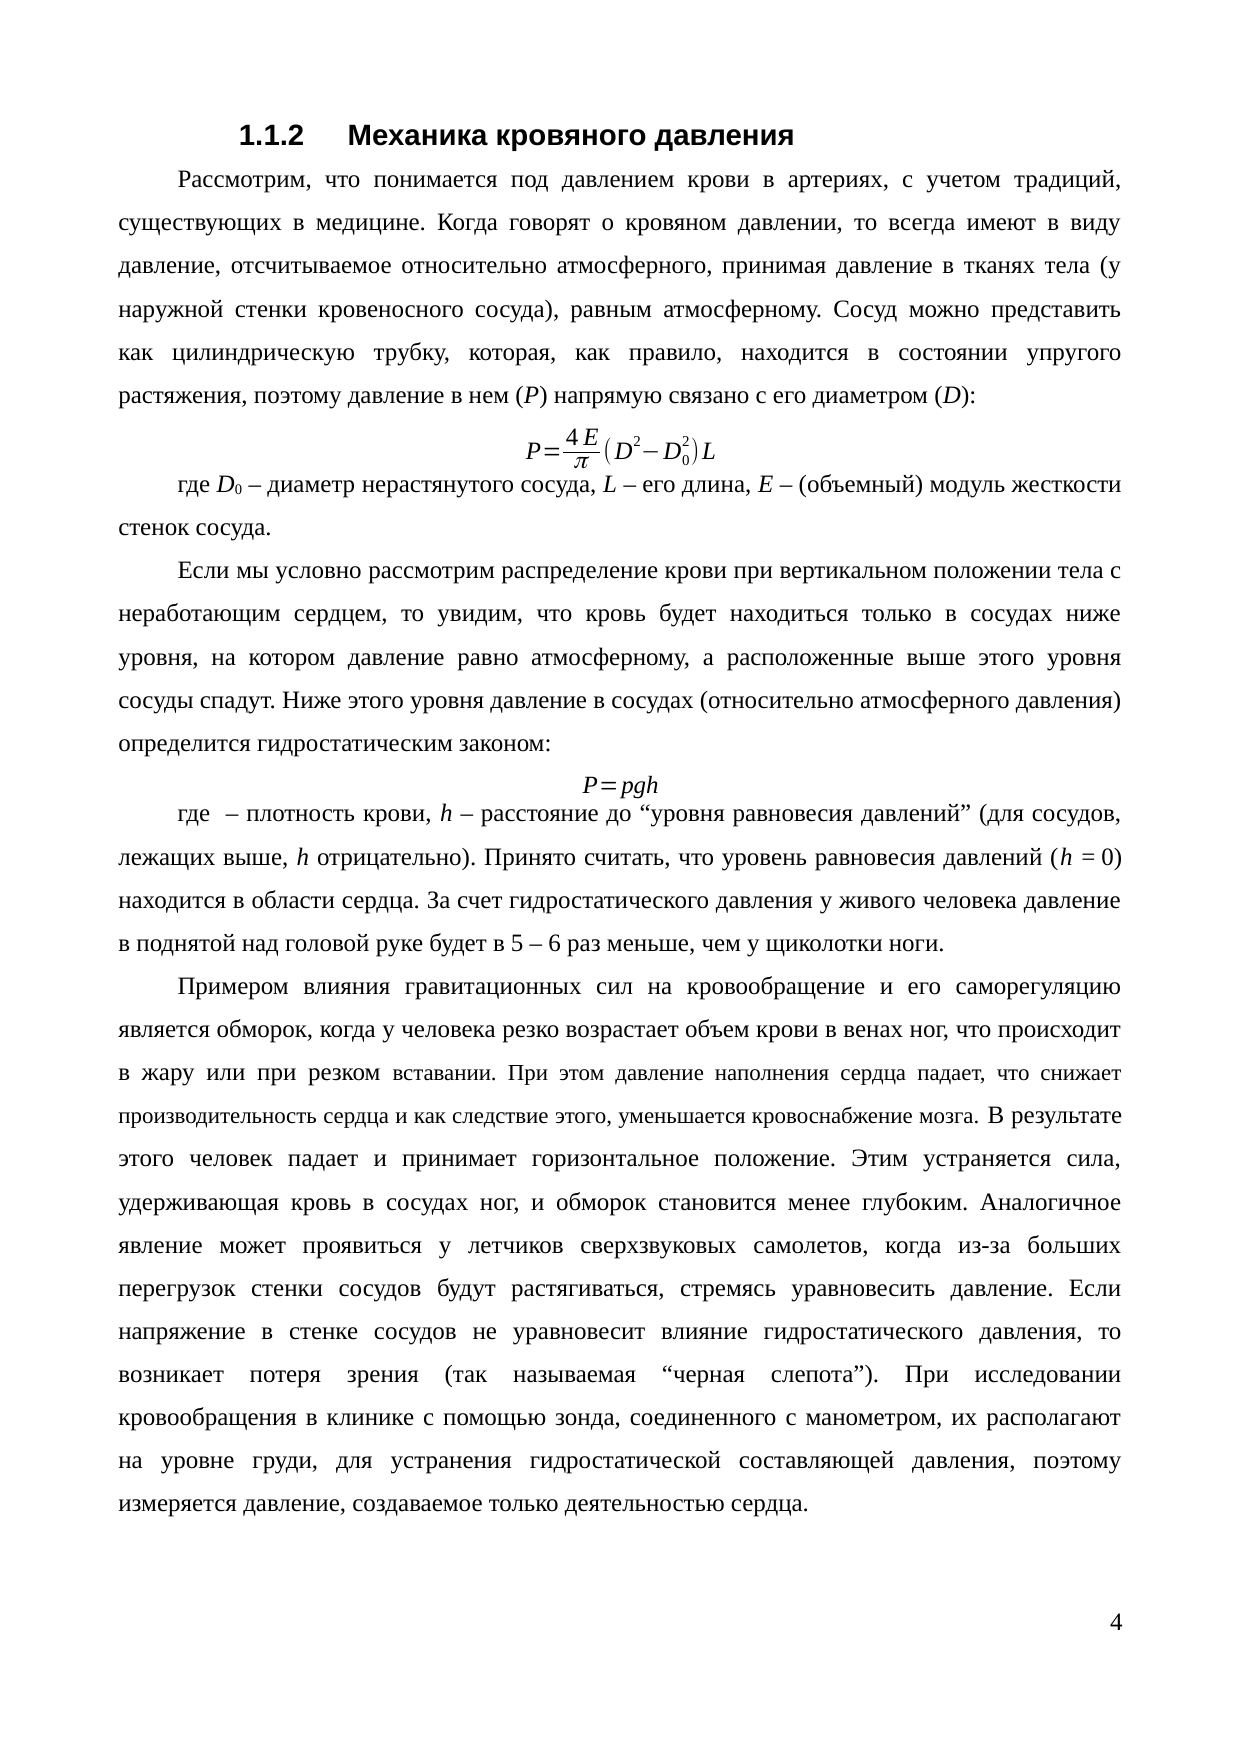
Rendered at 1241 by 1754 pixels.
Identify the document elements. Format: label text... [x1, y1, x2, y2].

text Примером влияния гравитационных сил на кровообращение и его саморегуляцию является обморок, когда у человека резко возрастает объем крови в венах ног, что происходит в жару или при резком вставании. При этом давление наполнения сердца падает, что снижает производительность сердца и как следствие этого, уменьшается кровоснабжение мозга. В результате этого человек падает и принимает горизонтальное положение. Этим устраняется сила, удерживающая кровь в сосудах ног, и обморок становится менее глубоким. Аналогичное явление может проявиться у летчиков сверхзвуковых самолетов, когда из-за больших перегрузок стенки сосудов будут растягиваться, стремясь уравновесить давление. Если напряжение в стенке сосудов не уравновесит влияние гидростатического давления, то возникает потеря зрения (так называемая “черная слепота”). При исследовании кровообращения в клинике с помощью зонда, соединенного с манометром, их располагают на уровне груди, для устранения гидростатической составляющей давления, поэтому измеряется давление, создаваемое только деятельностью сердца. [118, 971, 1122, 1517]
text Рассмотрим, что понимается под давлением крови в артериях, с учетом традиций, существующих в медицине. Когда говорят о кровяном давлении, то всегда имеют в виду давление, отсчитываемое относительно атмосферного, принимая давление в тканях тела (у наружной стенки кровеносного сосуда), равным атмосферному. Сосуд можно представить как цилиндрическую трубку, которая, как правило, находится в состоянии упругого растяжения, поэтому давление в нем (P) напрямую связано с его диаметром (D): [118, 164, 1122, 409]
text Если мы условно рассмотрим распределение крови при вертикальном положении тела с неработающим сердцем, то увидим, что кровь будет находиться только в сосудах ниже уровня, на котором давление равно атмосферному, а расположенные выше этого уровня сосуды спадут. Ниже этого уровня давление в сосудах (относительно атмосферного давления) определится гидростатическим законом: [118, 555, 1122, 757]
text где – плотность крови, h – расстояние до “уровня равновесия давлений” (для сосудов, лежащих выше, h отрицательно). Принято считать, что уровень равновесия давлений (h = 0) находится в области сердца. За счет гидростатического давления у живого человека давление в поднятой над головой руке будет в 5 – 6 раз меньше, чем у щиколотки ноги. [118, 798, 1122, 957]
subtitle Механика кровяного давления [231, 118, 1122, 152]
text где D0 – диаметр нерастянутого сосуда, L – его длина, E – (объемный) модуль жесткости стенок сосуда. [118, 469, 1122, 541]
